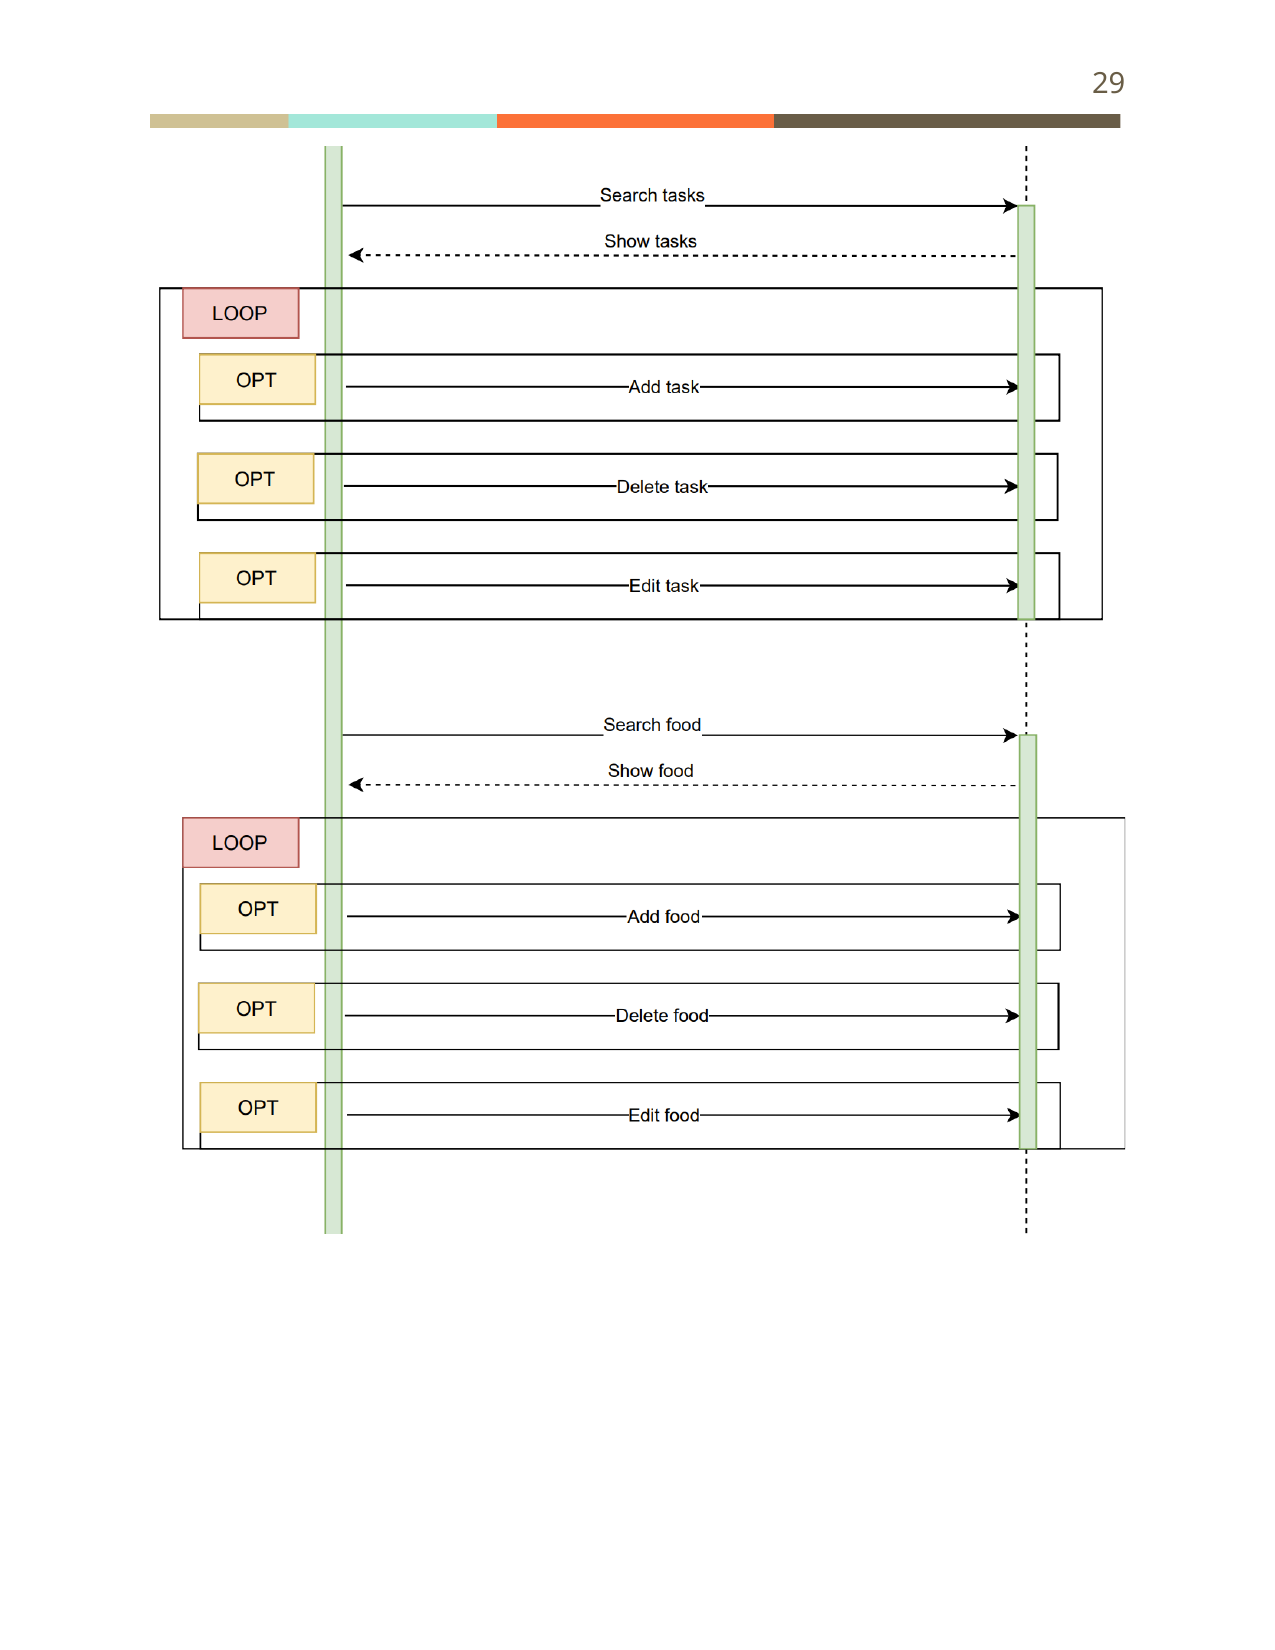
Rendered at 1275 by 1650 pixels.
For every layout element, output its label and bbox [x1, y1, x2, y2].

picture [150, 146, 1125, 1234]
picture [150, 114, 1121, 128]
